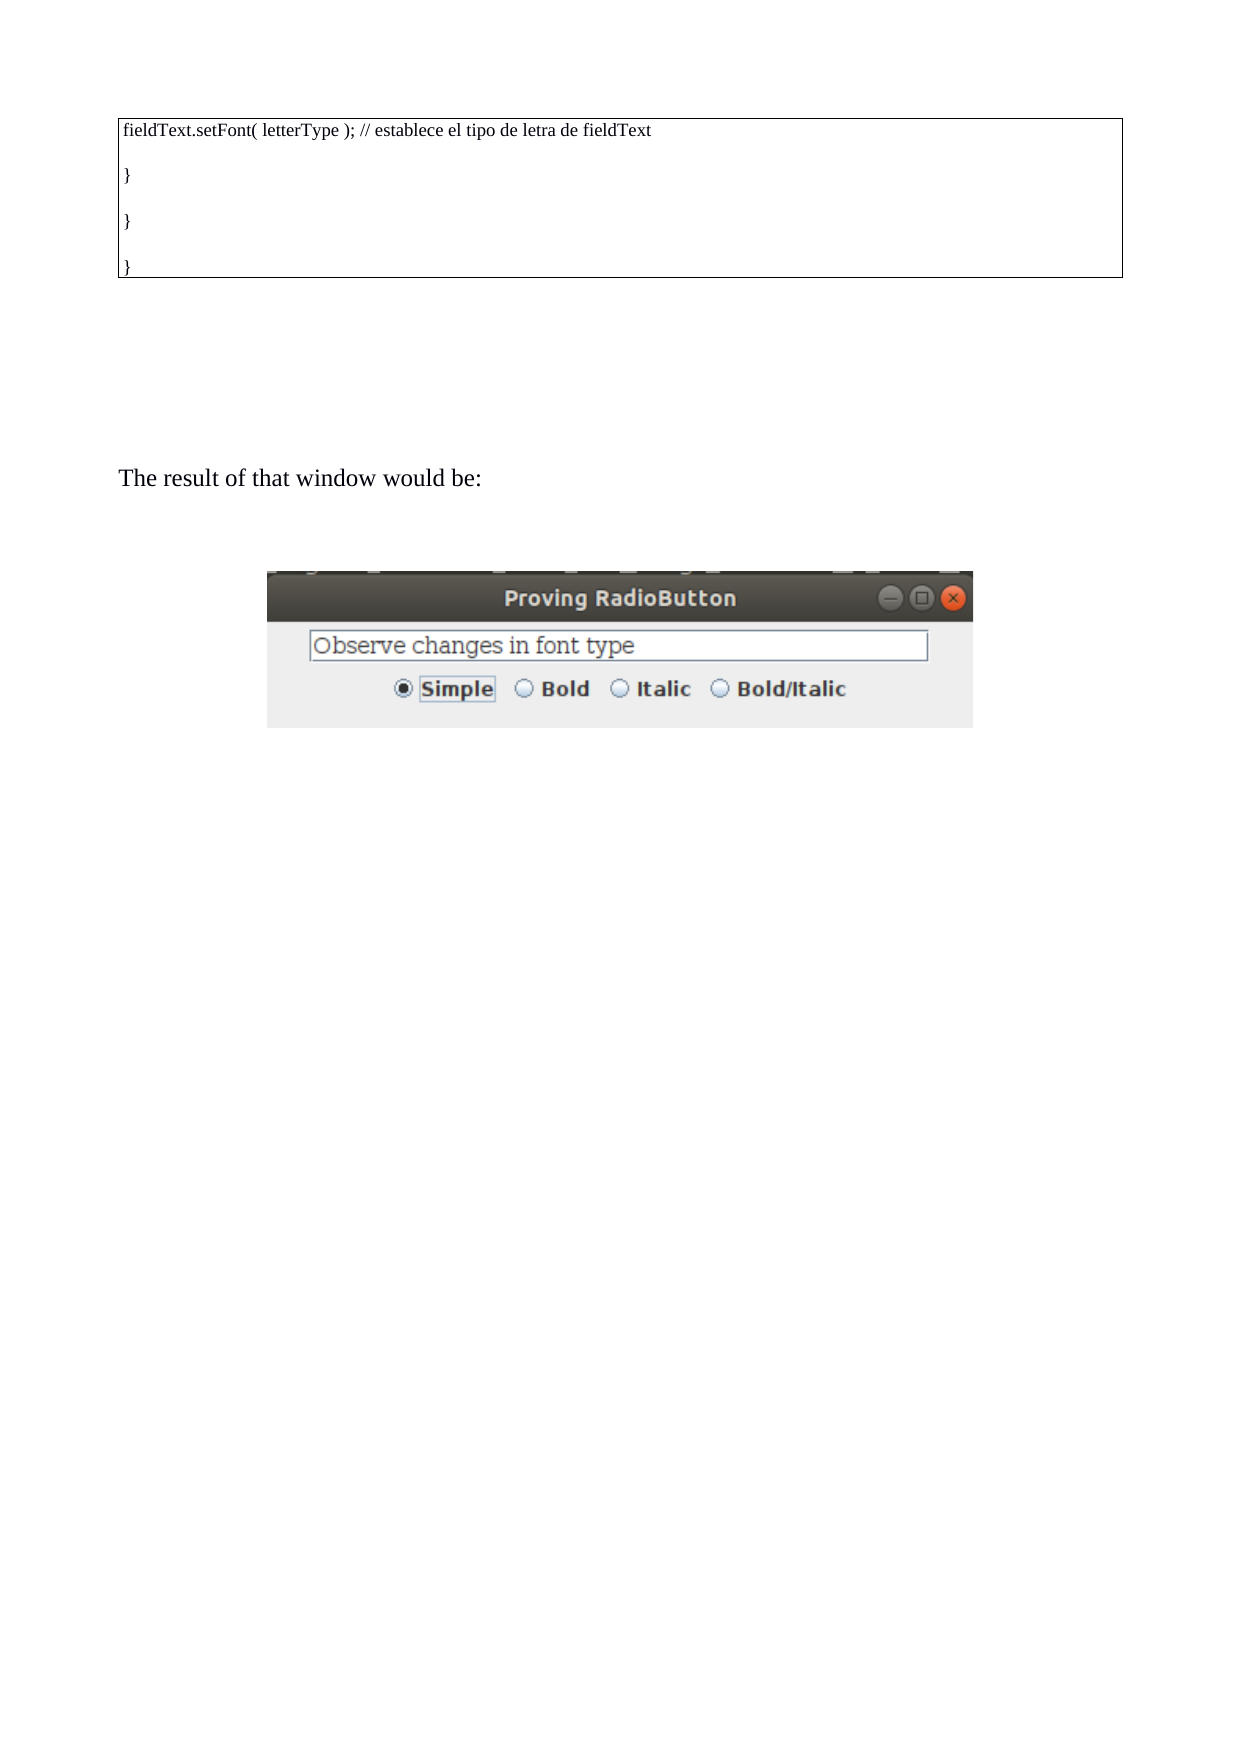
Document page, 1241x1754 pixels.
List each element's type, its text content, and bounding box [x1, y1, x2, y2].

text } [119, 164, 1122, 186]
text fieldText.setFont( letterType ); // establece el tipo de letra de fieldText [119, 119, 1122, 140]
picture [267, 571, 974, 728]
text The result of that window would be: [118, 463, 1122, 492]
text } [119, 209, 1122, 231]
text } [119, 255, 1122, 277]
